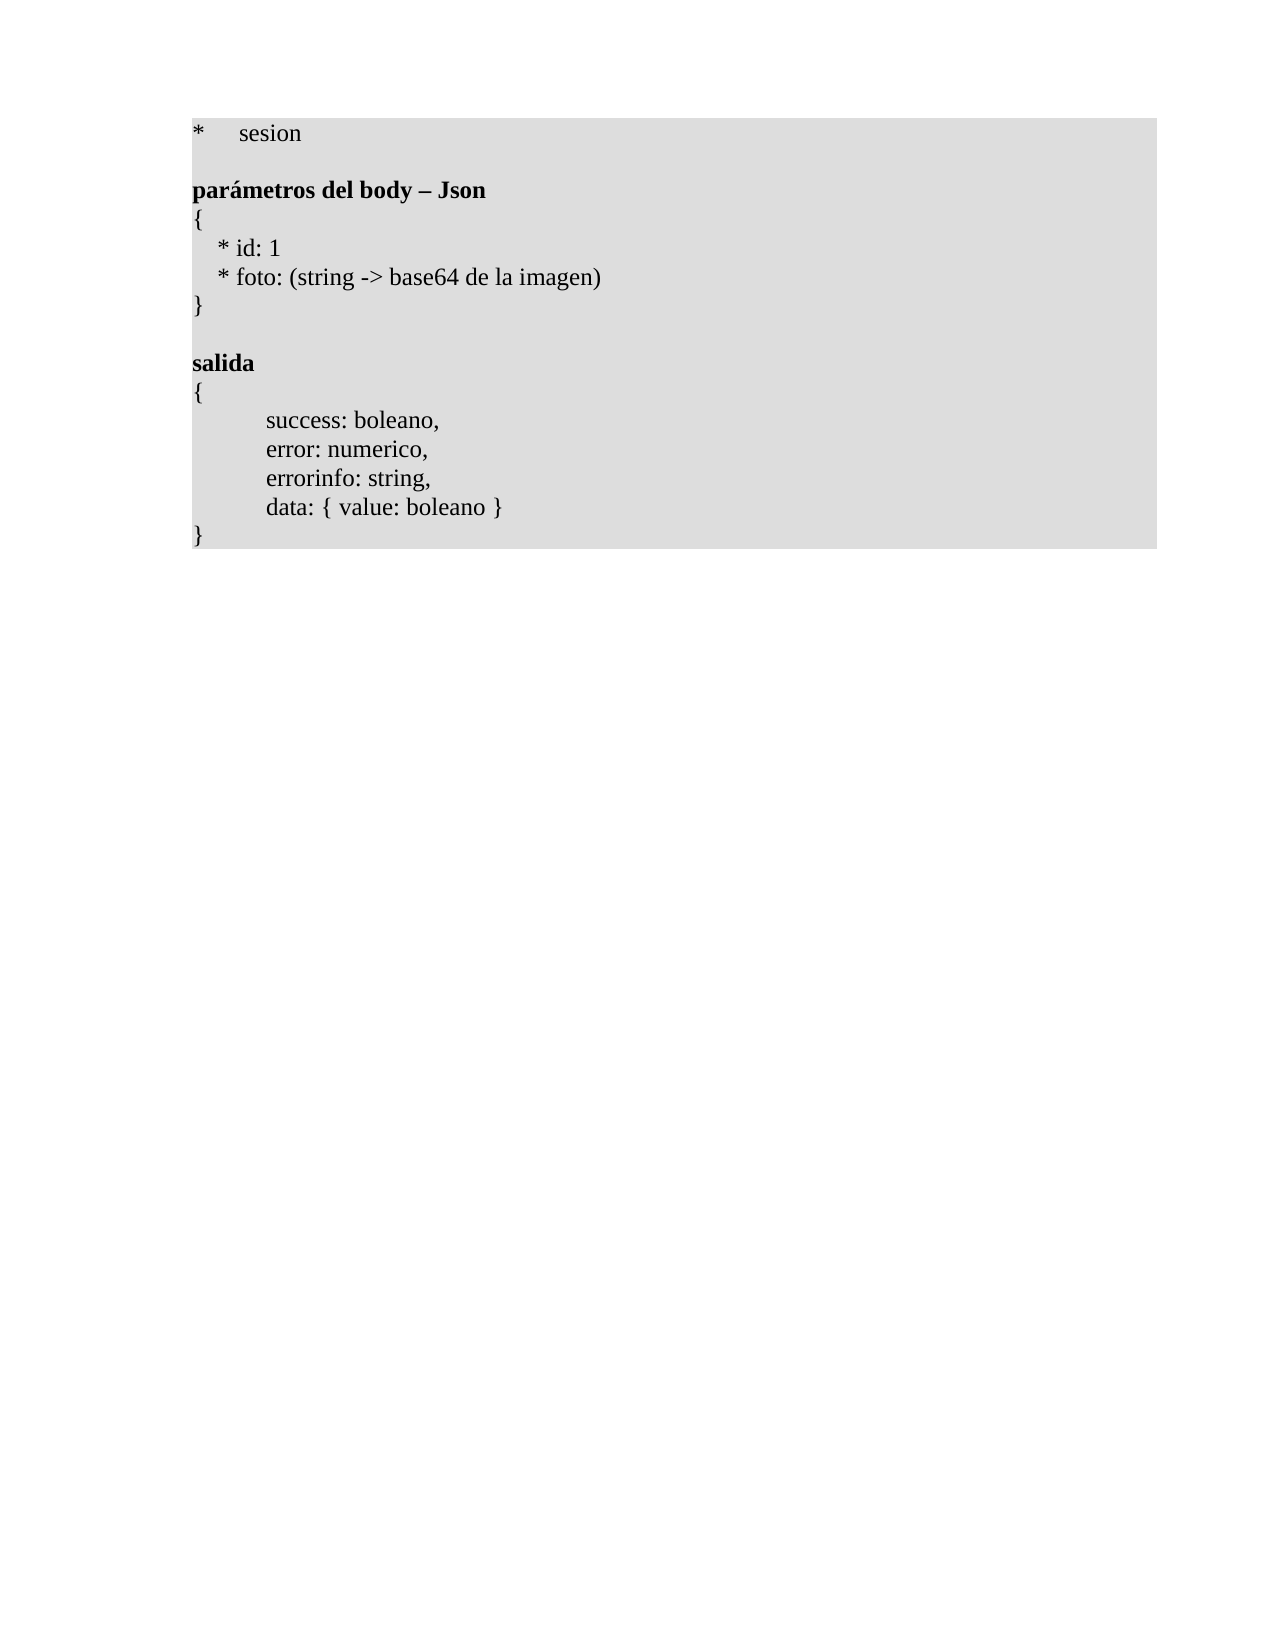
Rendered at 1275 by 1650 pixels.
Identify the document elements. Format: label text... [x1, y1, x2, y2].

text * id: 1 [192, 233, 1157, 262]
text data: { value: boleano } [192, 492, 1157, 521]
text error: numerico, [192, 434, 1157, 463]
text salida [192, 348, 1157, 377]
text { [192, 377, 1157, 406]
text parámetros del body – Json [192, 176, 1157, 204]
text { [192, 204, 1157, 233]
text * foto: (string -> base64 de la imagen) } [192, 262, 1157, 319]
text errorinfo: string, [192, 463, 1157, 492]
text success: boleano, [192, 406, 1157, 434]
text * sesion [192, 118, 1157, 147]
text } [192, 521, 1157, 549]
